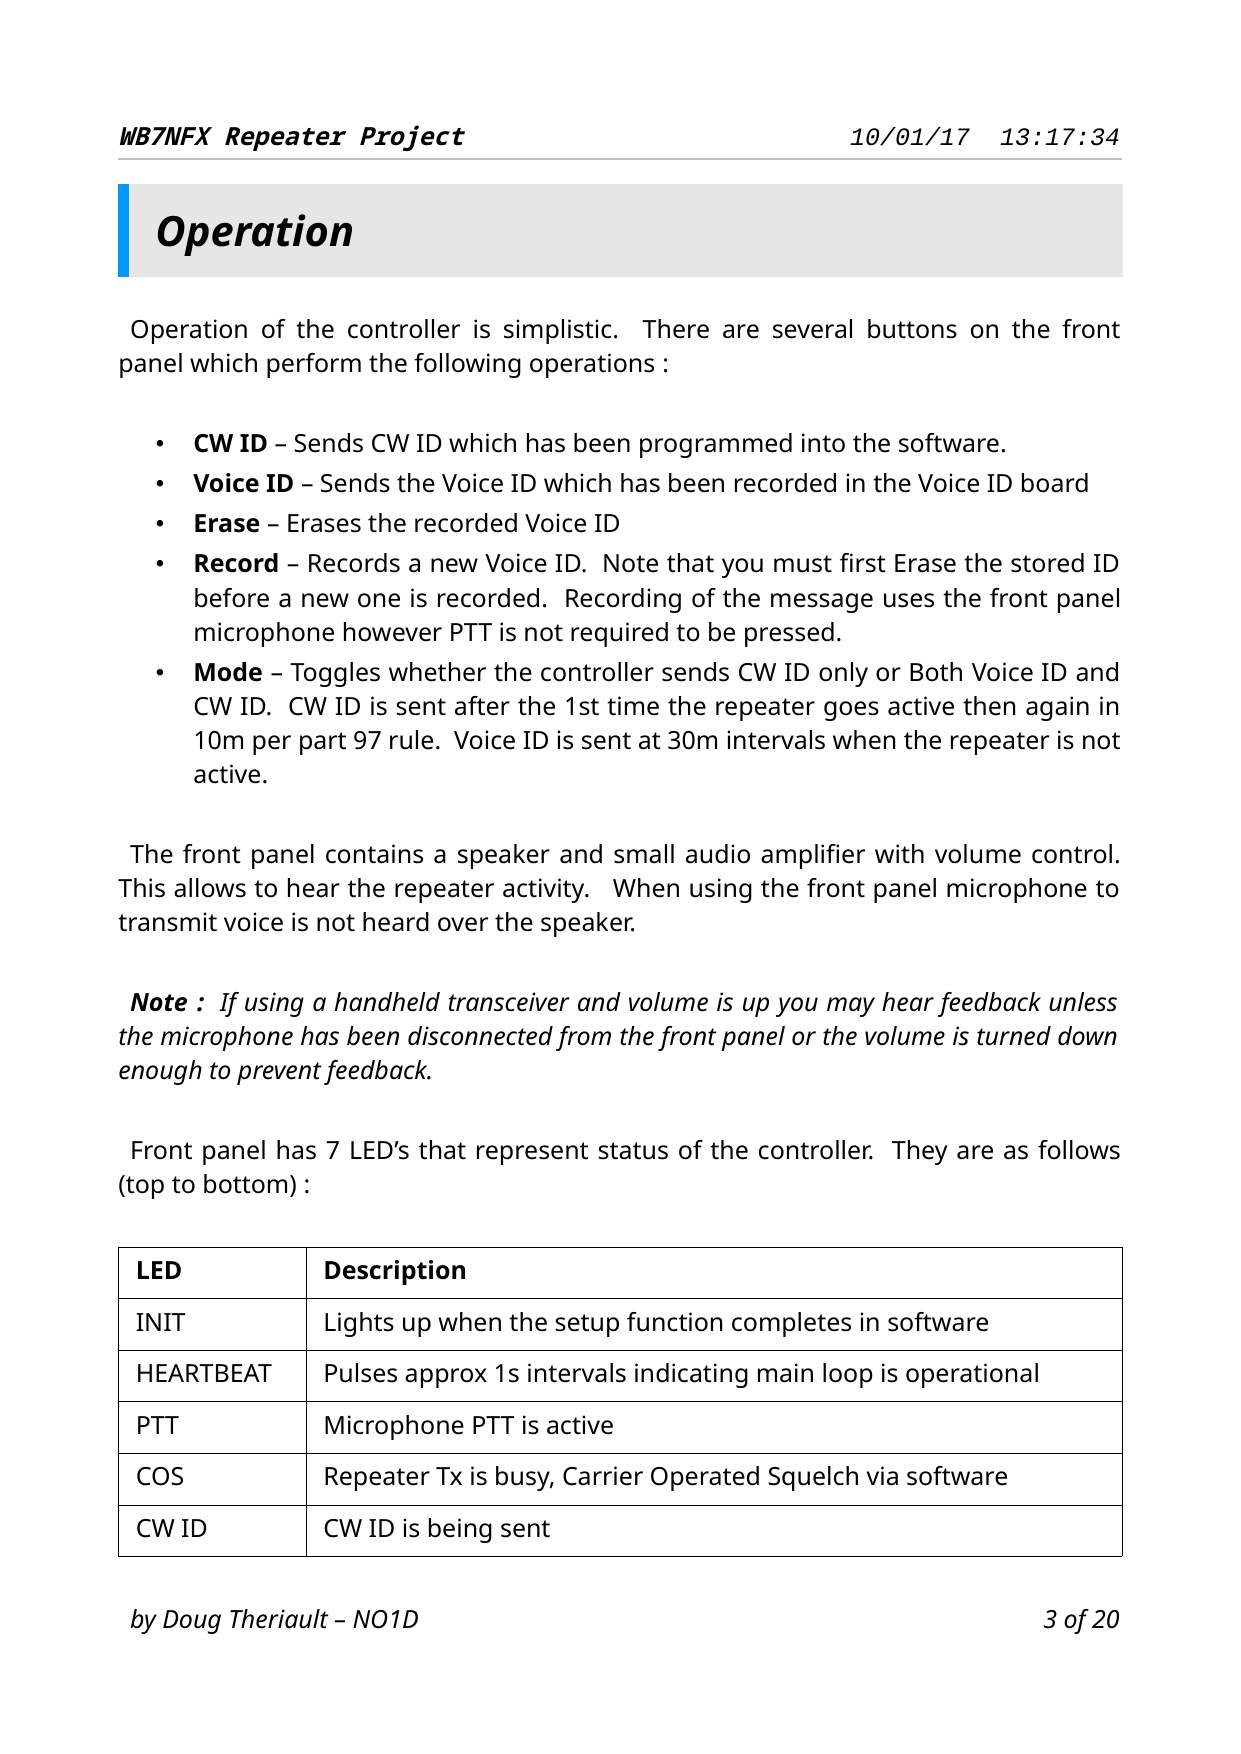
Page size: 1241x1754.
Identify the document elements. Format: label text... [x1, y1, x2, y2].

table_cell INIT [119, 1299, 306, 1350]
list CW ID – Sends CW ID which has been programmed into the software. [156, 426, 1122, 460]
list Record – Records a new Voice ID. Note that you must first Erase the stored ID before a new one is recorded. Recording of the message uses the front panel microphone however PTT is not required to be pressed. [156, 546, 1122, 648]
subtitle Operation [129, 185, 1122, 276]
table_cell CW ID is being sent [307, 1506, 1122, 1556]
table_cell COS [119, 1454, 306, 1504]
text Front panel has 7 LED’s that represent status of the controller. They are as follows (top to bottom) : [118, 1133, 1122, 1201]
table_header LED [119, 1248, 306, 1298]
table_cell Lights up when the setup function completes in software [307, 1299, 1122, 1350]
table_cell Microphone PTT is active [307, 1402, 1122, 1453]
list Mode – Toggles whether the controller sends CW ID only or Both Voice ID and CW ID. CW ID is sent after the 1st time the repeater goes active then again in 10m per part 97 rule. Voice ID is sent at 30m intervals when the repeater is not active. [156, 654, 1122, 791]
table_cell PTT [119, 1402, 306, 1453]
table_cell CW ID [119, 1506, 306, 1556]
text The front panel contains a speaker and small audio amplifier with volume control. This allows to hear the repeater activity. When using the front panel microphone to transmit voice is not heard over the speaker. [118, 836, 1122, 939]
list Erase – Erases the recorded Voice ID [156, 506, 1122, 540]
table_cell HEARTBEAT [119, 1351, 306, 1401]
text Note : If using a handheld transceiver and volume is up you may hear feedback unless the microphone has been disconnected from the front panel or the volume is turned down enough to prevent feedback. [118, 984, 1122, 1087]
text Operation of the controller is simplistic. There are several buttons on the front panel which perform the following operations : [118, 312, 1122, 380]
table_cell Repeater Tx is busy, Carrier Operated Squelch via software [307, 1454, 1122, 1504]
list Voice ID – Sends the Voice ID which has been recorded in the Voice ID board [156, 466, 1122, 500]
table_cell Pulses approx 1s intervals indicating main loop is operational [307, 1351, 1122, 1401]
table_header Description [307, 1248, 1122, 1298]
